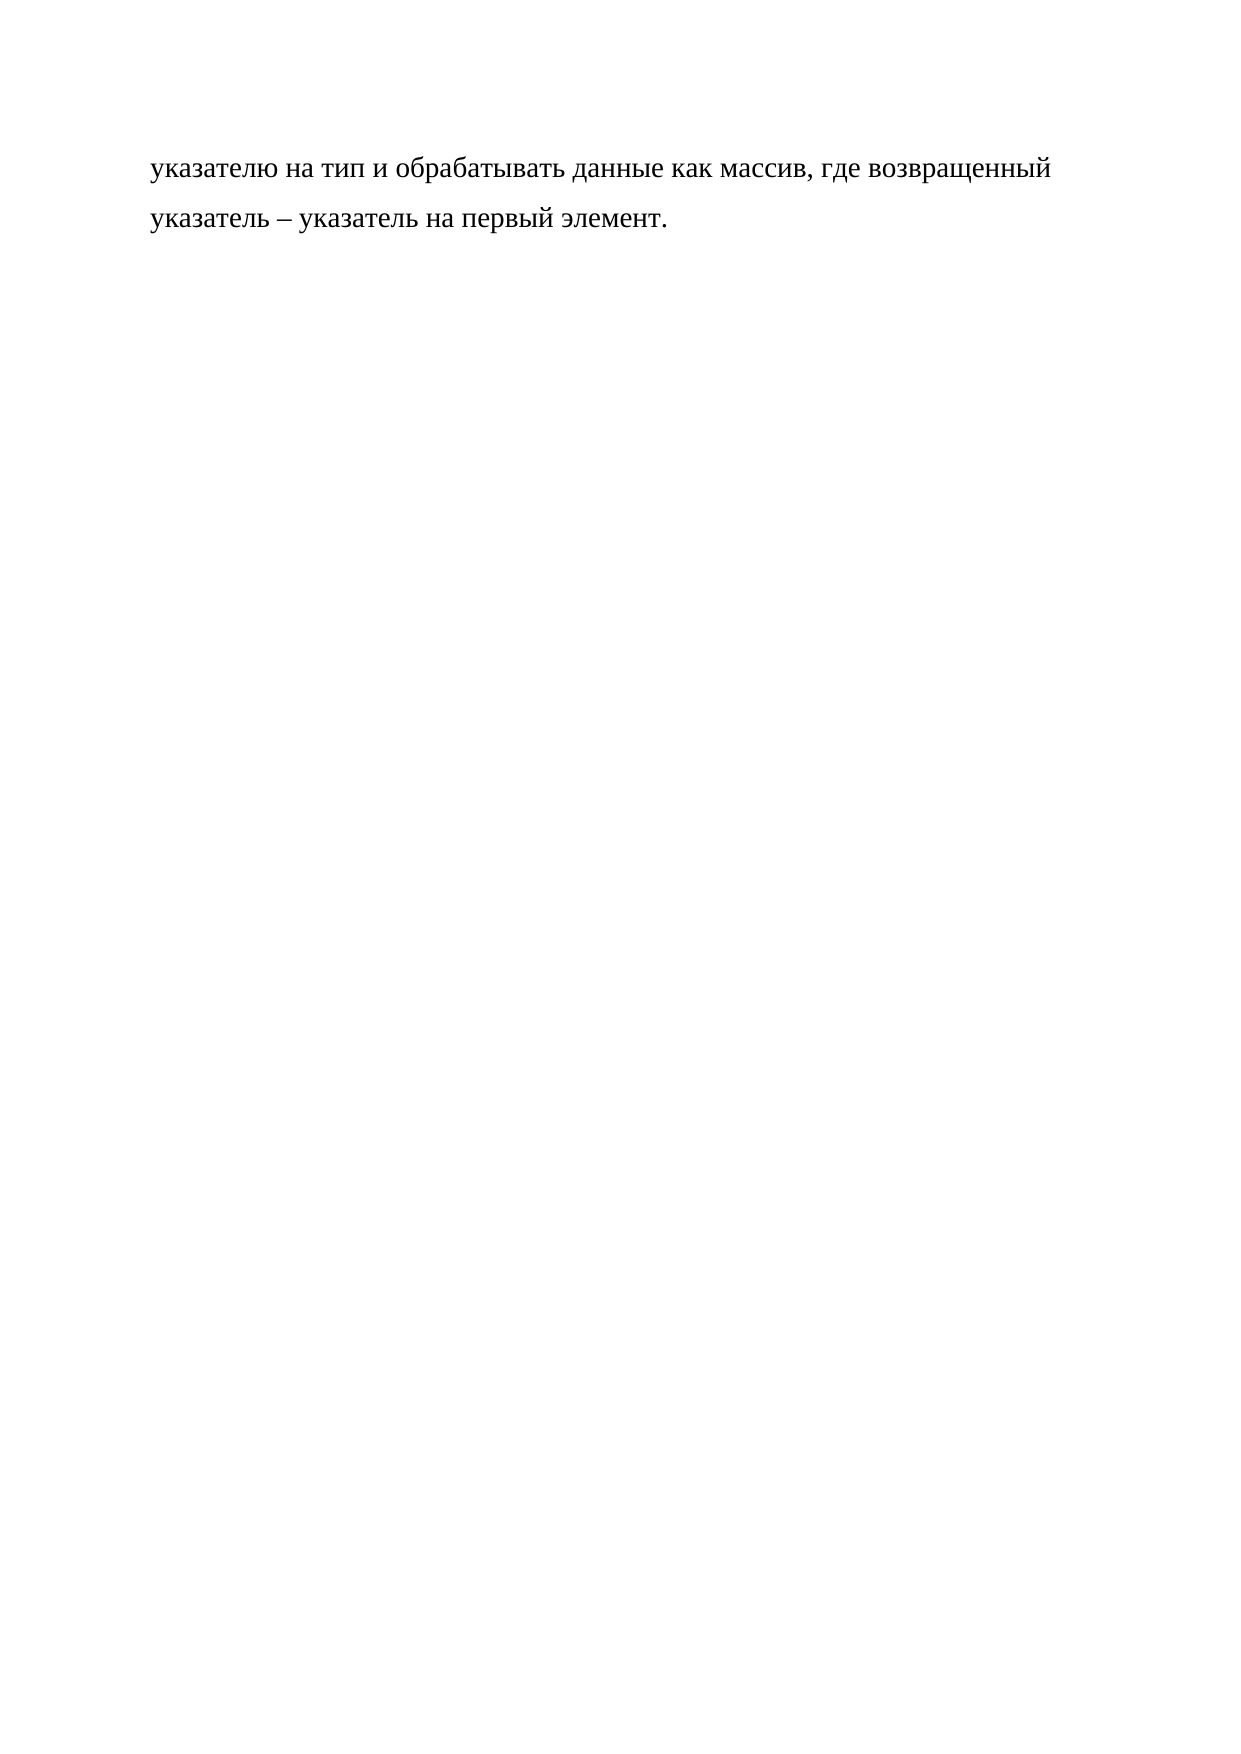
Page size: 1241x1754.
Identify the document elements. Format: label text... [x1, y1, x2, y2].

text указателю на тип и обрабатывать данные как массив, где возвращенный указатель – указатель на первый элемент. [150, 150, 1090, 234]
